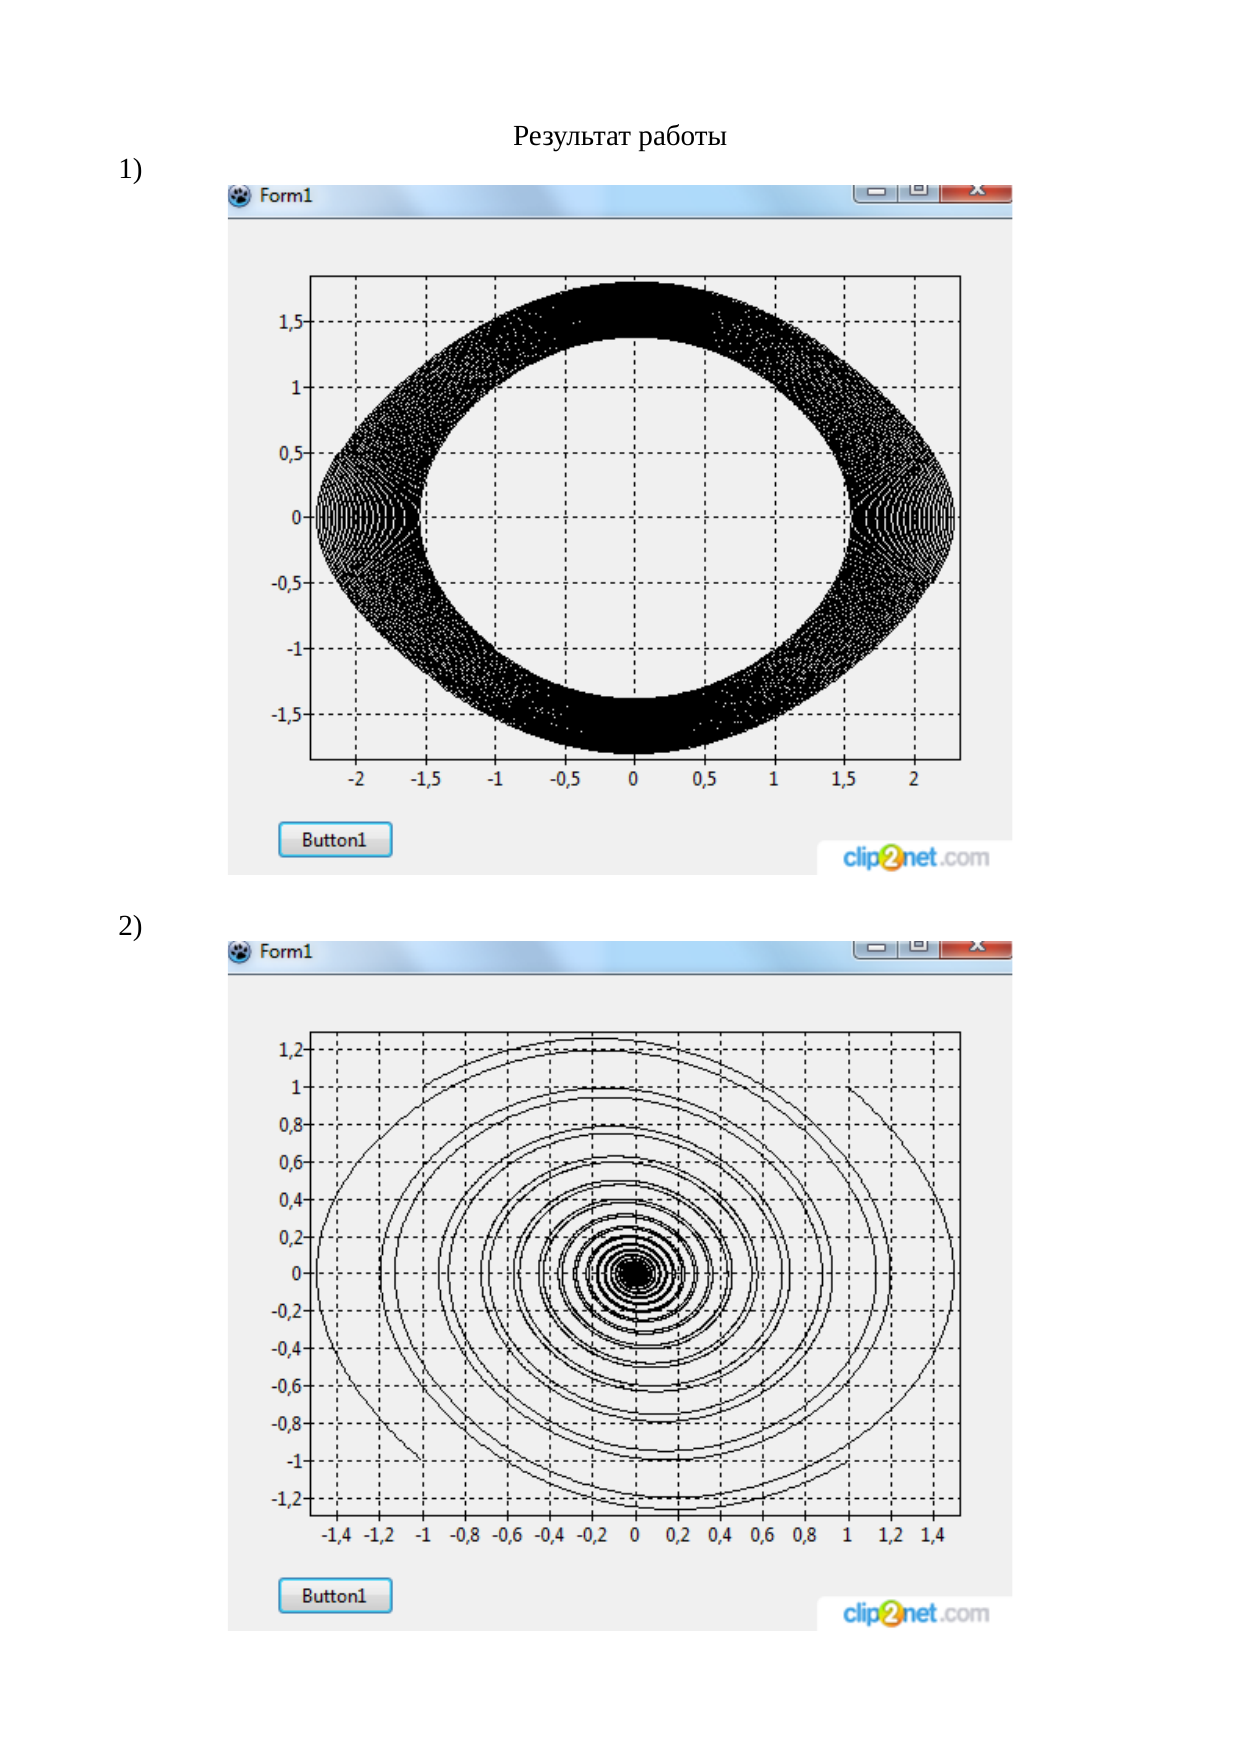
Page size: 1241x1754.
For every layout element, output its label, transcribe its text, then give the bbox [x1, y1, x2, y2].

text 2) [118, 908, 1122, 941]
picture [227, 185, 1013, 875]
text Результат работы [118, 118, 1122, 152]
text 1) [118, 152, 1122, 185]
picture [227, 941, 1013, 1631]
